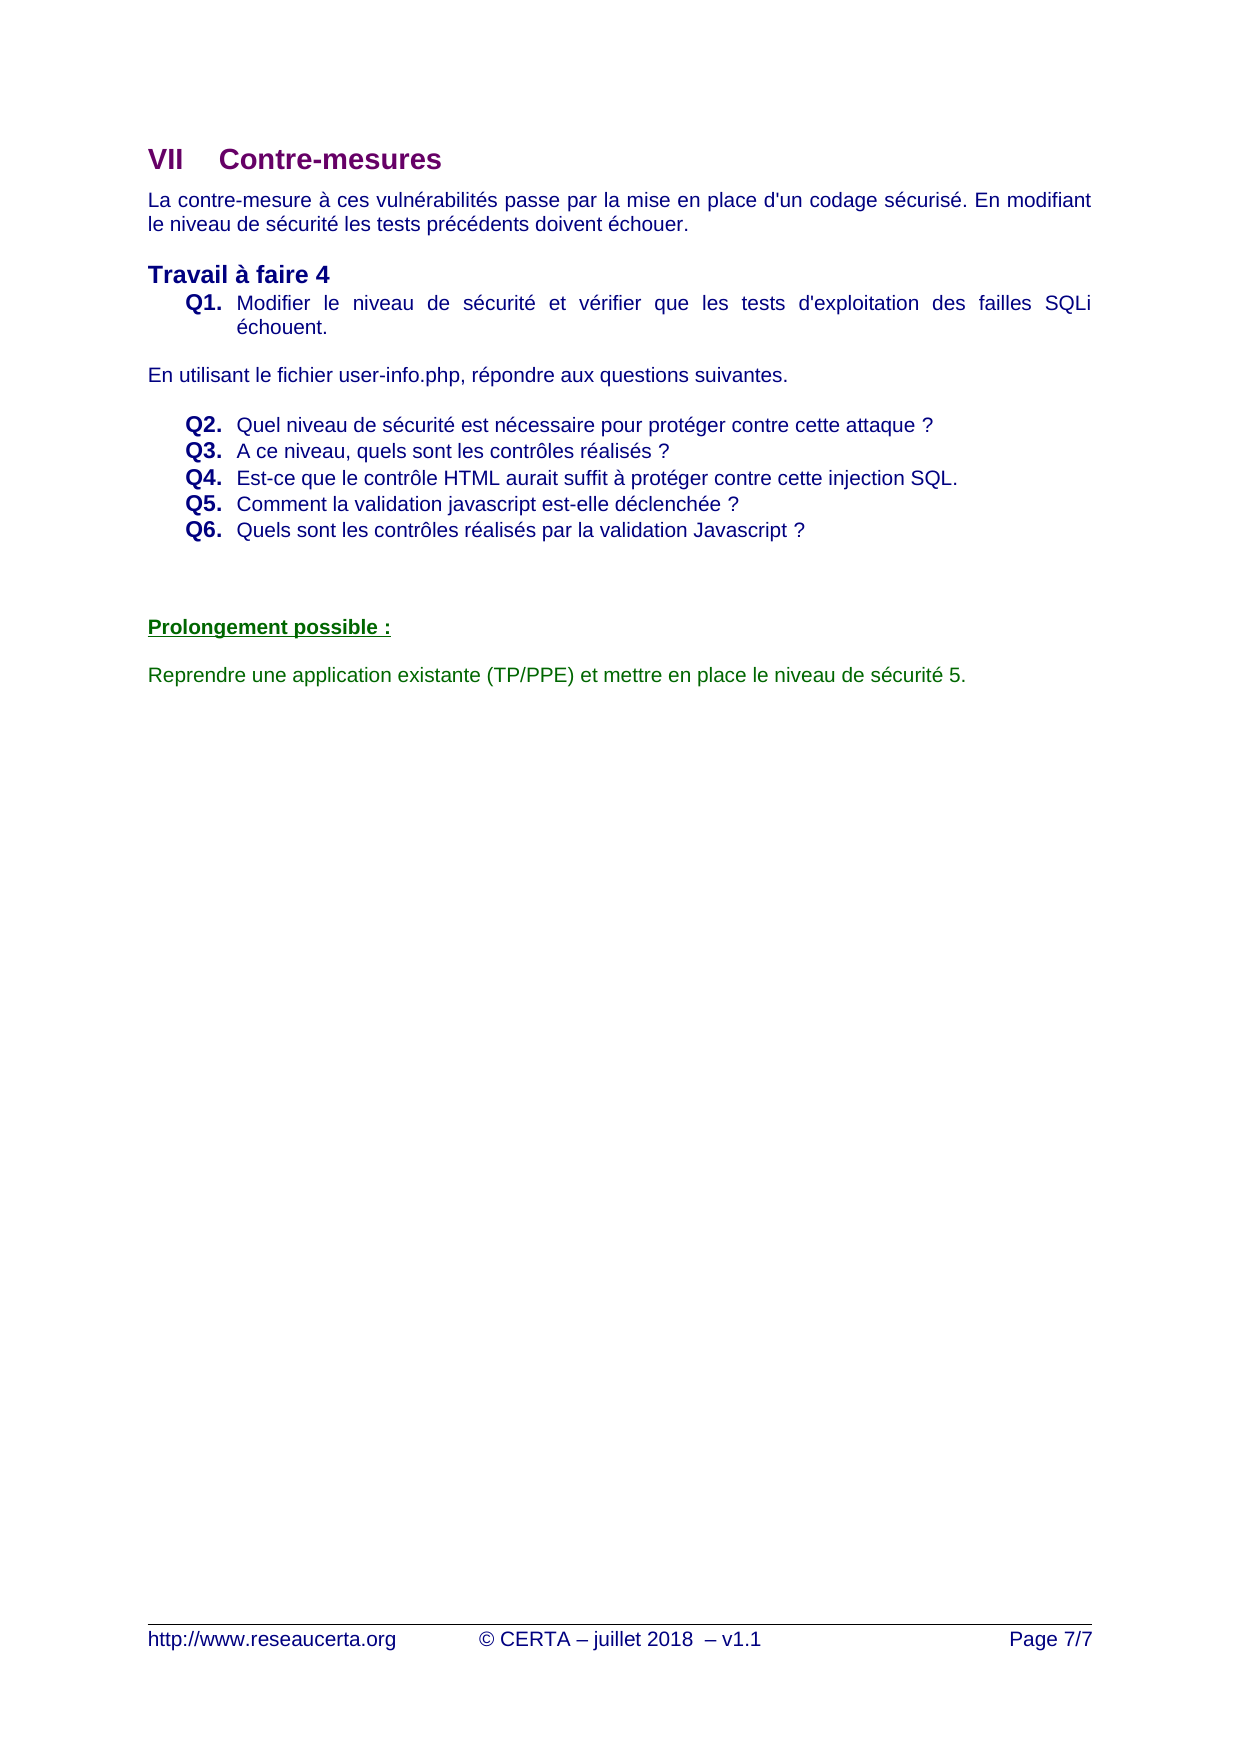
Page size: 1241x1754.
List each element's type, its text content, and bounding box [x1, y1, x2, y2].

list Comment la validation javascript est-elle déclenchée ? [185, 490, 1092, 516]
list A ce niveau, quels sont les contrôles réalisés ? [185, 437, 1092, 464]
text En utilisant le fichier user-info.php, répondre aux questions suivantes. [148, 363, 1092, 387]
list Modifier le niveau de sécurité et vérifier que les tests d'exploitation des failles SQLi échouent. [185, 289, 1092, 339]
text La contre-mesure à ces vulnérabilités passe par la mise en place d'un codage sécurisé. En modifiant le niveau de sécurité les tests précédents doivent échouer. [148, 188, 1092, 236]
subtitle Contre-mesures [148, 142, 1092, 176]
text Prolongement possible : [148, 614, 1092, 638]
list Quels sont les contrôles réalisés par la validation Javascript ? [185, 516, 1092, 543]
text Reprendre une application existante (TP/PPE) et mettre en place le niveau de sécurité 5. [148, 662, 1092, 686]
list Quel niveau de sécurité est nécessaire pour protéger contre cette attaque ? [185, 411, 1092, 437]
list Est-ce que le contrôle HTML aurait suffit à protéger contre cette injection SQL. [185, 464, 1092, 490]
